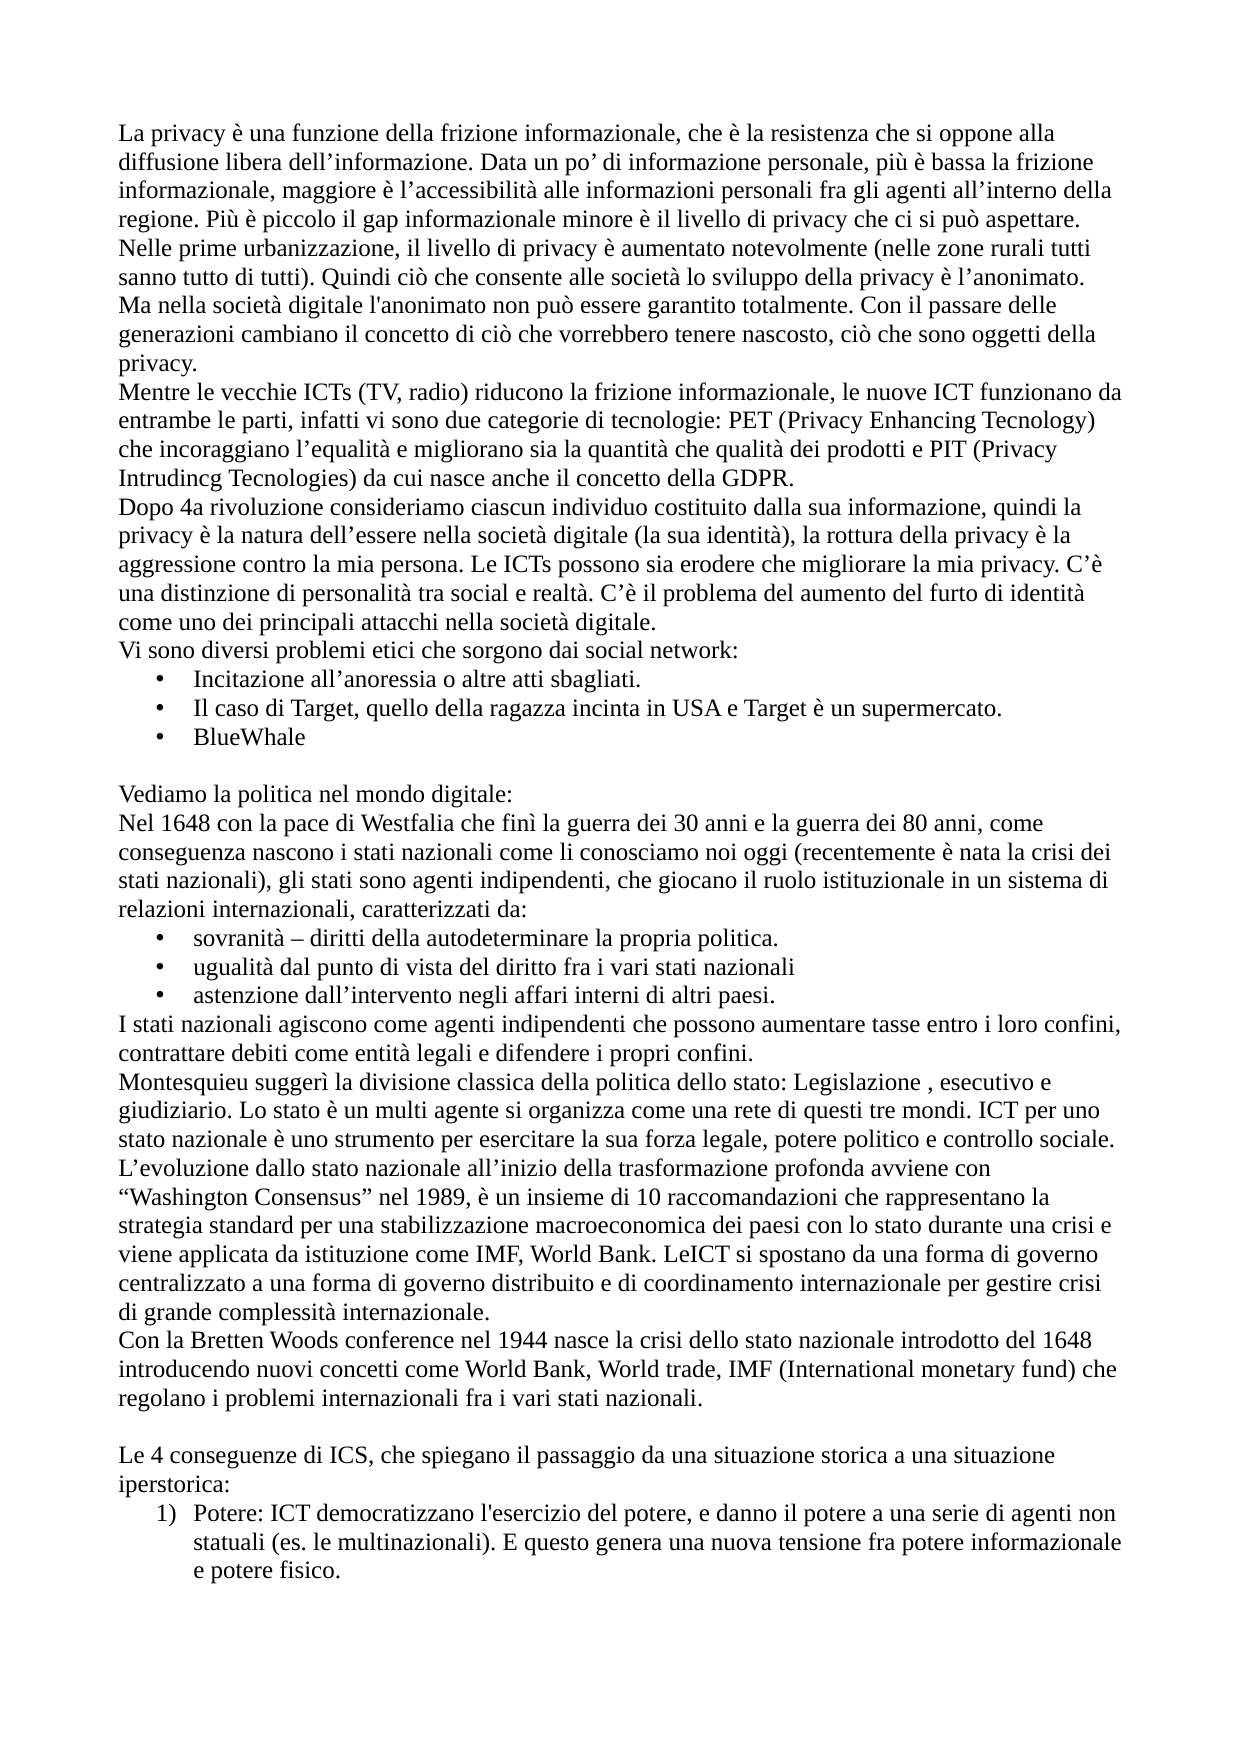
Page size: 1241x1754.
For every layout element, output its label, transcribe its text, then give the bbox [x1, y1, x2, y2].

list Il caso di Target, quello della ragazza incinta in USA e Target è un supermercato. [156, 693, 1122, 722]
list Incitazione all’anoressia o altre atti sbagliati. [156, 664, 1122, 693]
list sovranità – diritti della autodeterminare la propria politica. [156, 923, 1122, 952]
text Con la Bretten Woods conference nel 1944 nasce la crisi dello stato nazionale introdotto del 1648 introducendo nuovi concetti come World Bank, World trade, IMF (International monetary fund) che regolano i problemi internazionali fra i vari stati nazionali. [118, 1326, 1122, 1412]
list BlueWhale [156, 722, 1122, 751]
text Montesquieu suggerì la divisione classica della politica dello stato: Legislazione , esecutivo e giudiziario. Lo stato è un multi agente si organizza come una rete di questi tre mondi. ICT per uno stato nazionale è uno strumento per esercitare la sua forza legale, potere politico e controllo sociale. [118, 1067, 1122, 1153]
list Potere: ICT democratizzano l'esercizio del potere, e danno il potere a una serie di agenti non statuali (es. le multinazionali). E questo genera una nuova tensione fra potere informazionale e potere fisico. [156, 1498, 1122, 1584]
list astenzione dall’intervento negli affari interni di altri paesi. [156, 981, 1122, 1009]
text Vediamo la politica nel mondo digitale: [118, 779, 1122, 808]
text Nelle prime urbanizzazione, il livello di privacy è aumentato notevolmente (nelle zone rurali tutti sanno tutto di tutti). Quindi ciò che consente alle società lo sviluppo della privacy è l’anonimato. Ma nella società digitale l'anonimato non può essere garantito totalmente. Con il passare delle generazioni cambiano il concetto di ciò che vorrebbero tenere nascosto, ciò che sono oggetti della privacy. [118, 233, 1122, 377]
text La privacy è una funzione della frizione informazionale, che è la resistenza che si oppone alla diffusione libera dell’informazione. Data un po’ di informazione personale, più è bassa la frizione informazionale, maggiore è l’accessibilità alle informazioni personali fra gli agenti all’interno della regione. Più è piccolo il gap informazionale minore è il livello di privacy che ci si può aspettare. [118, 118, 1122, 233]
text Nel 1648 con la pace di Westfalia che finì la guerra dei 30 anni e la guerra dei 80 anni, come conseguenza nascono i stati nazionali come li conosciamo noi oggi (recentemente è nata la crisi dei stati nazionali), gli stati sono agenti indipendenti, che giocano il ruolo istituzionale in un sistema di relazioni internazionali, caratterizzati da: [118, 808, 1122, 923]
text Mentre le vecchie ICTs (TV, radio) riducono la frizione informazionale, le nuove ICT funzionano da entrambe le parti, infatti vi sono due categorie di tecnologie: PET (Privacy Enhancing Tecnology) che incoraggiano l’equalità e migliorano sia la quantità che qualità dei prodotti e PIT (Privacy Intrudincg Tecnologies) da cui nasce anche il concetto della GDPR. [118, 377, 1122, 492]
text Le 4 conseguenze di ICS, che spiegano il passaggio da una situazione storica a una situazione iperstorica: [118, 1441, 1122, 1498]
text L’evoluzione dallo stato nazionale all’inizio della trasformazione profonda avviene con “Washington Consensus” nel 1989, è un insieme di 10 raccomandazioni che rappresentano la strategia standard per una stabilizzazione macroeconomica dei paesi con lo stato durante una crisi e viene applicata da istituzione come IMF, World Bank. LeICT si spostano da una forma di governo centralizzato a una forma di governo distribuito e di coordinamento internazionale per gestire crisi di grande complessità internazionale. [118, 1153, 1122, 1326]
text Dopo 4a rivoluzione consideriamo ciascun individuo costituito dalla sua informazione, quindi la privacy è la natura dell’essere nella società digitale (la sua identità), la rottura della privacy è la aggressione contro la mia persona. Le ICTs possono sia erodere che migliorare la mia privacy. C’è una distinzione di personalità tra social e realtà. C’è il problema del aumento del furto di identità come uno dei principali attacchi nella società digitale. [118, 492, 1122, 636]
text Vi sono diversi problemi etici che sorgono dai social network: [118, 636, 1122, 664]
text I stati nazionali agiscono come agenti indipendenti che possono aumentare tasse entro i loro confini, contrattare debiti come entità legali e difendere i propri confini. [118, 1009, 1122, 1067]
list ugualità dal punto di vista del diritto fra i vari stati nazionali [156, 952, 1122, 981]
